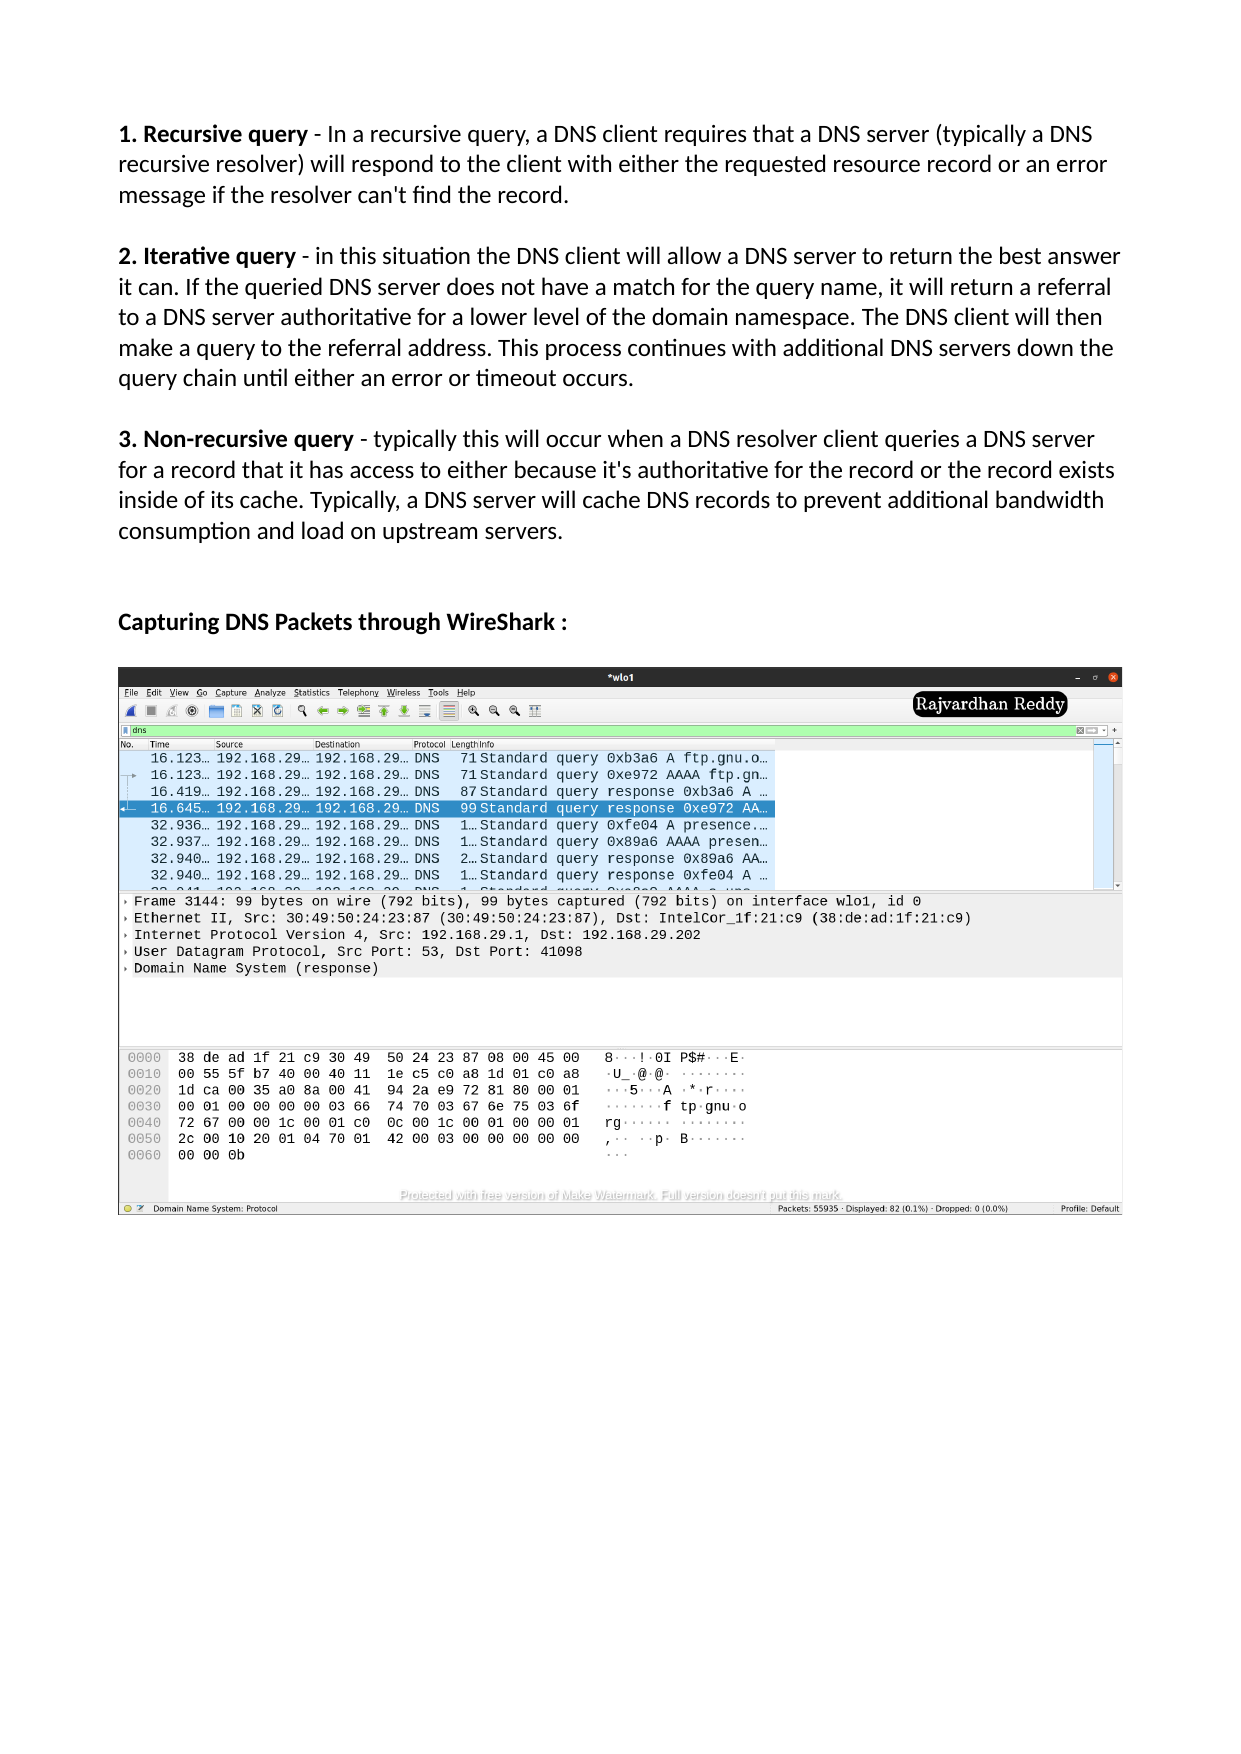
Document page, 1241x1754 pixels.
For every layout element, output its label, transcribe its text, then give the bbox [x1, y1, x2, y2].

text 2. Iterative query - in this situation the DNS client will allow a DNS server to return the best answer it can. If the queried DNS server does not have a match for the query name, it will return a referral to a DNS server authoritative for a lower level of the domain namespace. The DNS client will then make a query to the referral address. This process continues with additional DNS servers down the query chain until either an error or timeout occurs. [118, 240, 1122, 393]
text 3. Non-recursive query - typically this will occur when a DNS resolver client queries a DNS server for a record that it has access to either because it's authoritative for the record or the record exists inside of its cache. Typically, a DNS server will cache DNS records to prevent additional bandwidth consumption and load on upstream servers. [118, 423, 1122, 545]
picture [118, 667, 1123, 1215]
text 1. Recursive query - In a recursive query, a DNS client requires that a DNS server (typically a DNS recursive resolver) will respond to the client with either the requested resource record or an error message if the resolver can't find the record. [118, 118, 1122, 210]
text Capturing DNS Packets through WireShark : [118, 606, 1122, 637]
